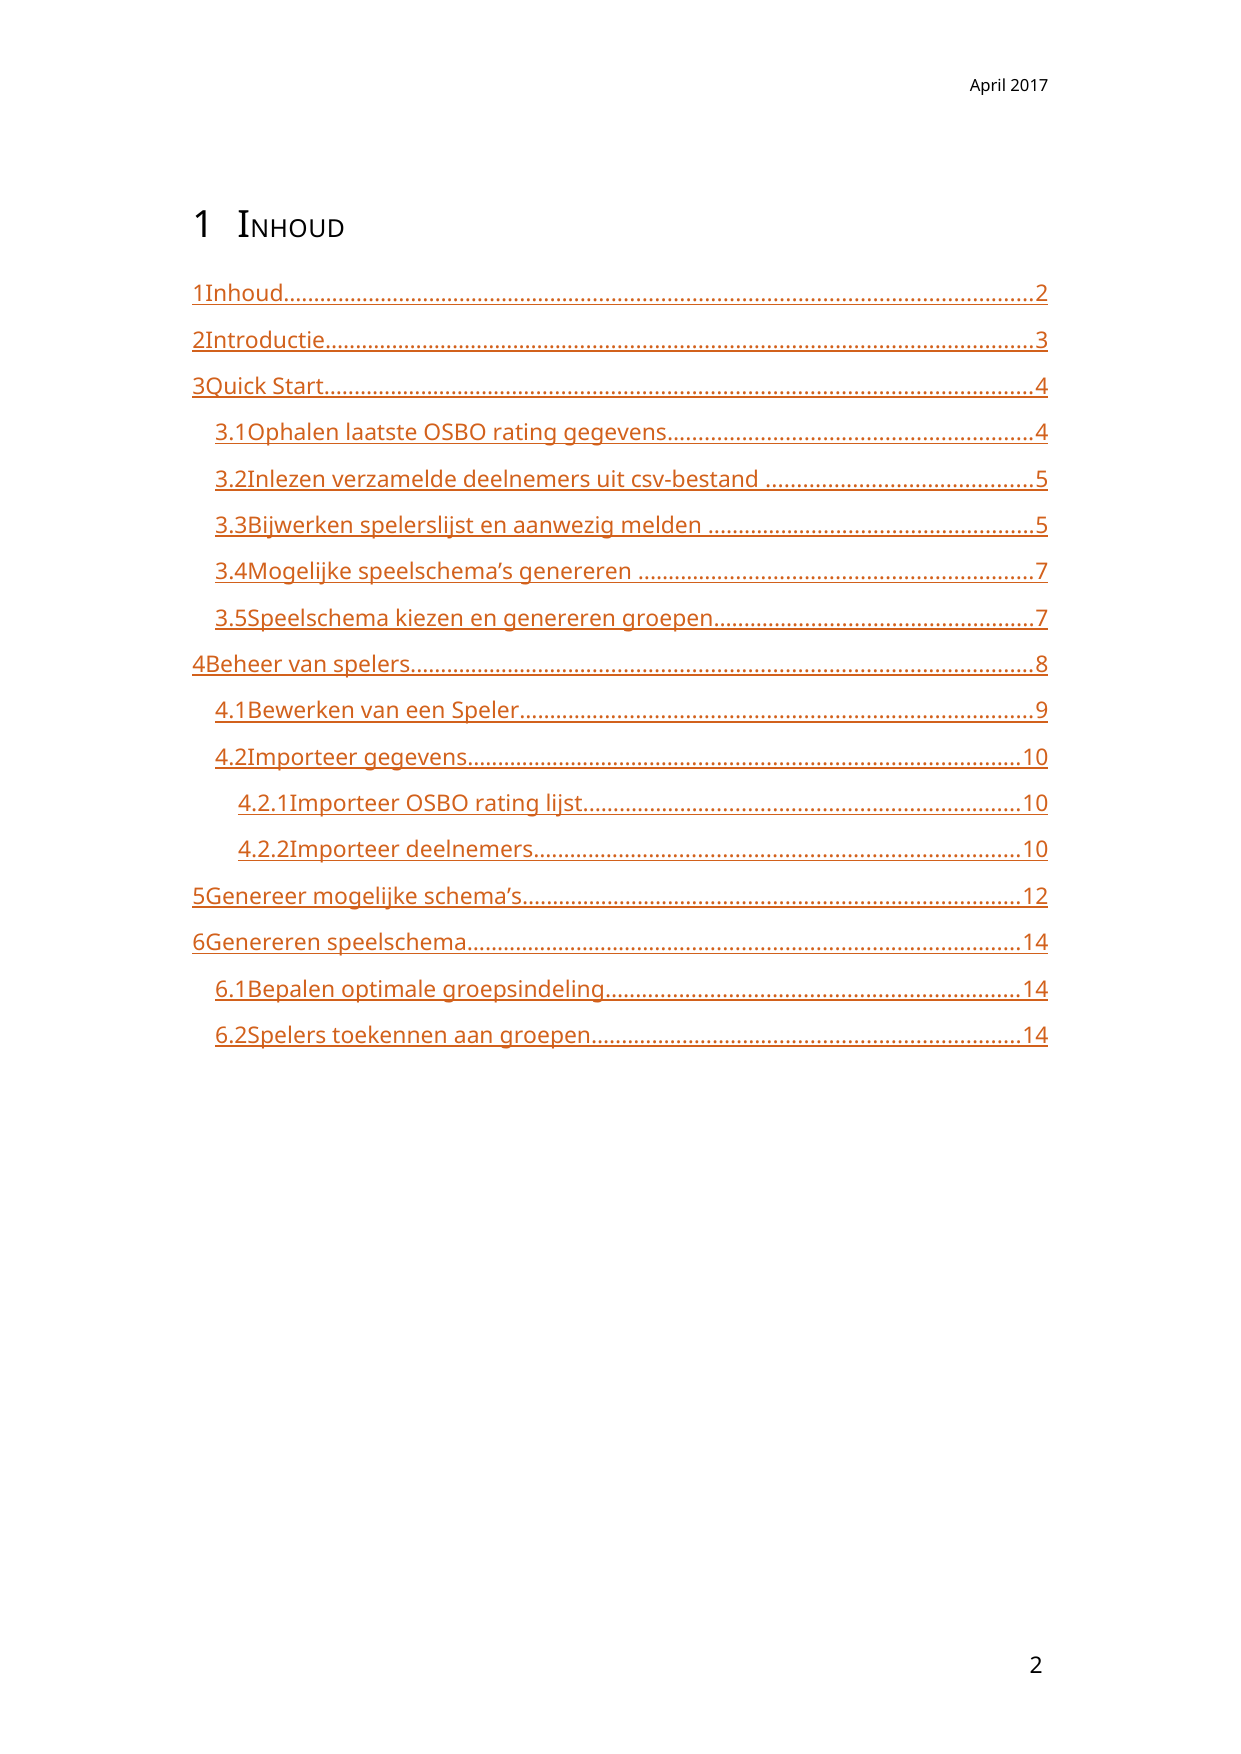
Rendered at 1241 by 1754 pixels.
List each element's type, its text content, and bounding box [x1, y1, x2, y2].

text 4.2Importeer gegevens 10 [215, 741, 1048, 767]
text 3.2Inlezen verzamelde deelnemers uit csv-bestand 5 [215, 463, 1048, 489]
text 4.2.1Importeer OSBO rating lijst 10 [238, 787, 1048, 814]
subtitle Inhoud [192, 198, 1048, 249]
text 3.5Speelschema kiezen en genereren groepen 7 [215, 602, 1048, 628]
text [238, 861, 1048, 865]
text 5Genereer mogelijke schema’s 12 [192, 880, 1048, 906]
text 4Beheer van spelers 8 [192, 648, 1048, 674]
text 3Quick Start 4 [192, 370, 1048, 396]
text 1Inhoud 2 [192, 277, 1048, 304]
text 6.1Bepalen optimale groepsindeling 14 [215, 972, 1048, 999]
text 4.1Bewerken van een Speler 9 [215, 694, 1048, 721]
text 2Introductie 3 [192, 323, 1048, 350]
text 6.2Spelers toekennen aan groepen 14 [215, 1019, 1048, 1045]
text 3.3Bijwerken spelerslijst en aanwezig melden 5 [215, 509, 1048, 535]
text 4.2.2Importeer deelnemers 10 [238, 833, 1048, 860]
text 6Genereren speelschema 14 [192, 926, 1048, 953]
text 3.1Ophalen laatste OSBO rating gegevens 4 [215, 416, 1048, 443]
text 3.4Mogelijke speelschema’s genereren 7 [215, 555, 1048, 582]
text [215, 583, 1048, 587]
